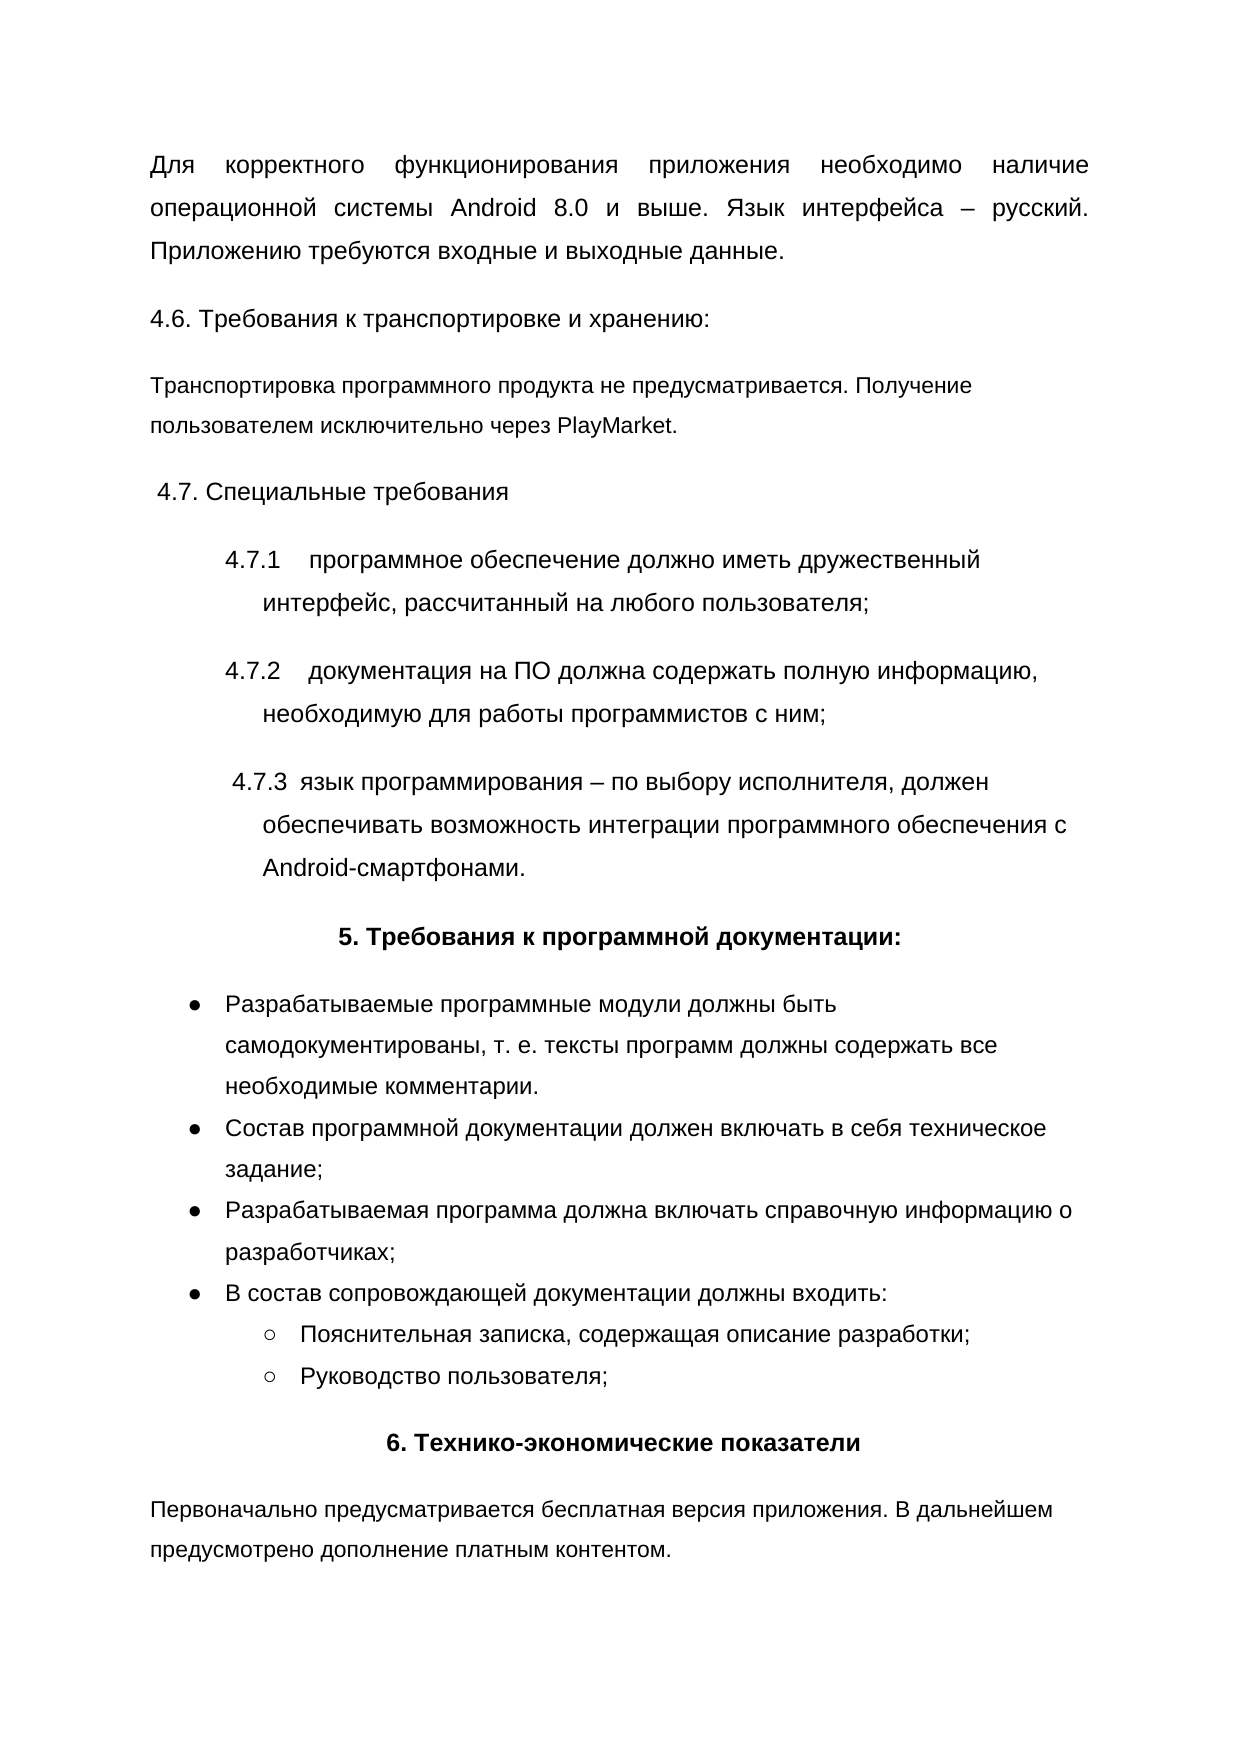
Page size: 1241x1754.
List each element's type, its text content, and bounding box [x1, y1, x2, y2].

list Руководство пользователя; [262, 1362, 1090, 1389]
list В состав сопровождающей документации должны входить: [187, 1279, 1090, 1307]
text 4.7.1 программное обеспечение должно иметь дружественный интерфейс, рассчитанный на любого пользователя; [225, 544, 1090, 616]
list Разрабатываемая программа должна включать справочную информацию о разработчиках; [187, 1196, 1090, 1265]
text Для корректного функционирования приложения необходимо наличие операционной системы Android 8.0 и выше. Язык интерфейса – русский. Приложению требуются входные и выходные данные. [150, 150, 1090, 265]
text 4.6. Требования к транспортировке и хранению: [150, 304, 1090, 333]
text 6. Технико-экономические показатели [150, 1428, 1090, 1457]
text Первоначально предусматривается бесплатная версия приложения. В дальнейшем предусмотрено дополнение платным контентом. [150, 1496, 1090, 1562]
text 5. Требования к программной документации: [150, 921, 1090, 950]
list Разрабатываемые программные модули должны быть самодокументированы, т. е. тексты программ должны содержать все необходимые комментарии. [187, 989, 1090, 1100]
text Транспортировка программного продукта не предусматривается. Получение пользователем исключительно через PlayMarket. [150, 372, 1090, 438]
text 4.7.2 документация на ПО должна содержать полную информацию, необходимую для работы программистов с ним; [225, 656, 1090, 728]
list Пояснительная записка, содержащая описание разработки; [262, 1320, 1090, 1348]
text 4.7.3 язык программирования – по выбору исполнителя, должен обеспечивать возможность интеграции программного обеспечения с Android-смартфонами. [225, 767, 1090, 882]
text 4.7. Специальные требования [150, 476, 1090, 505]
list Состав программной документации должен включать в себя техническое задание; [187, 1114, 1090, 1183]
